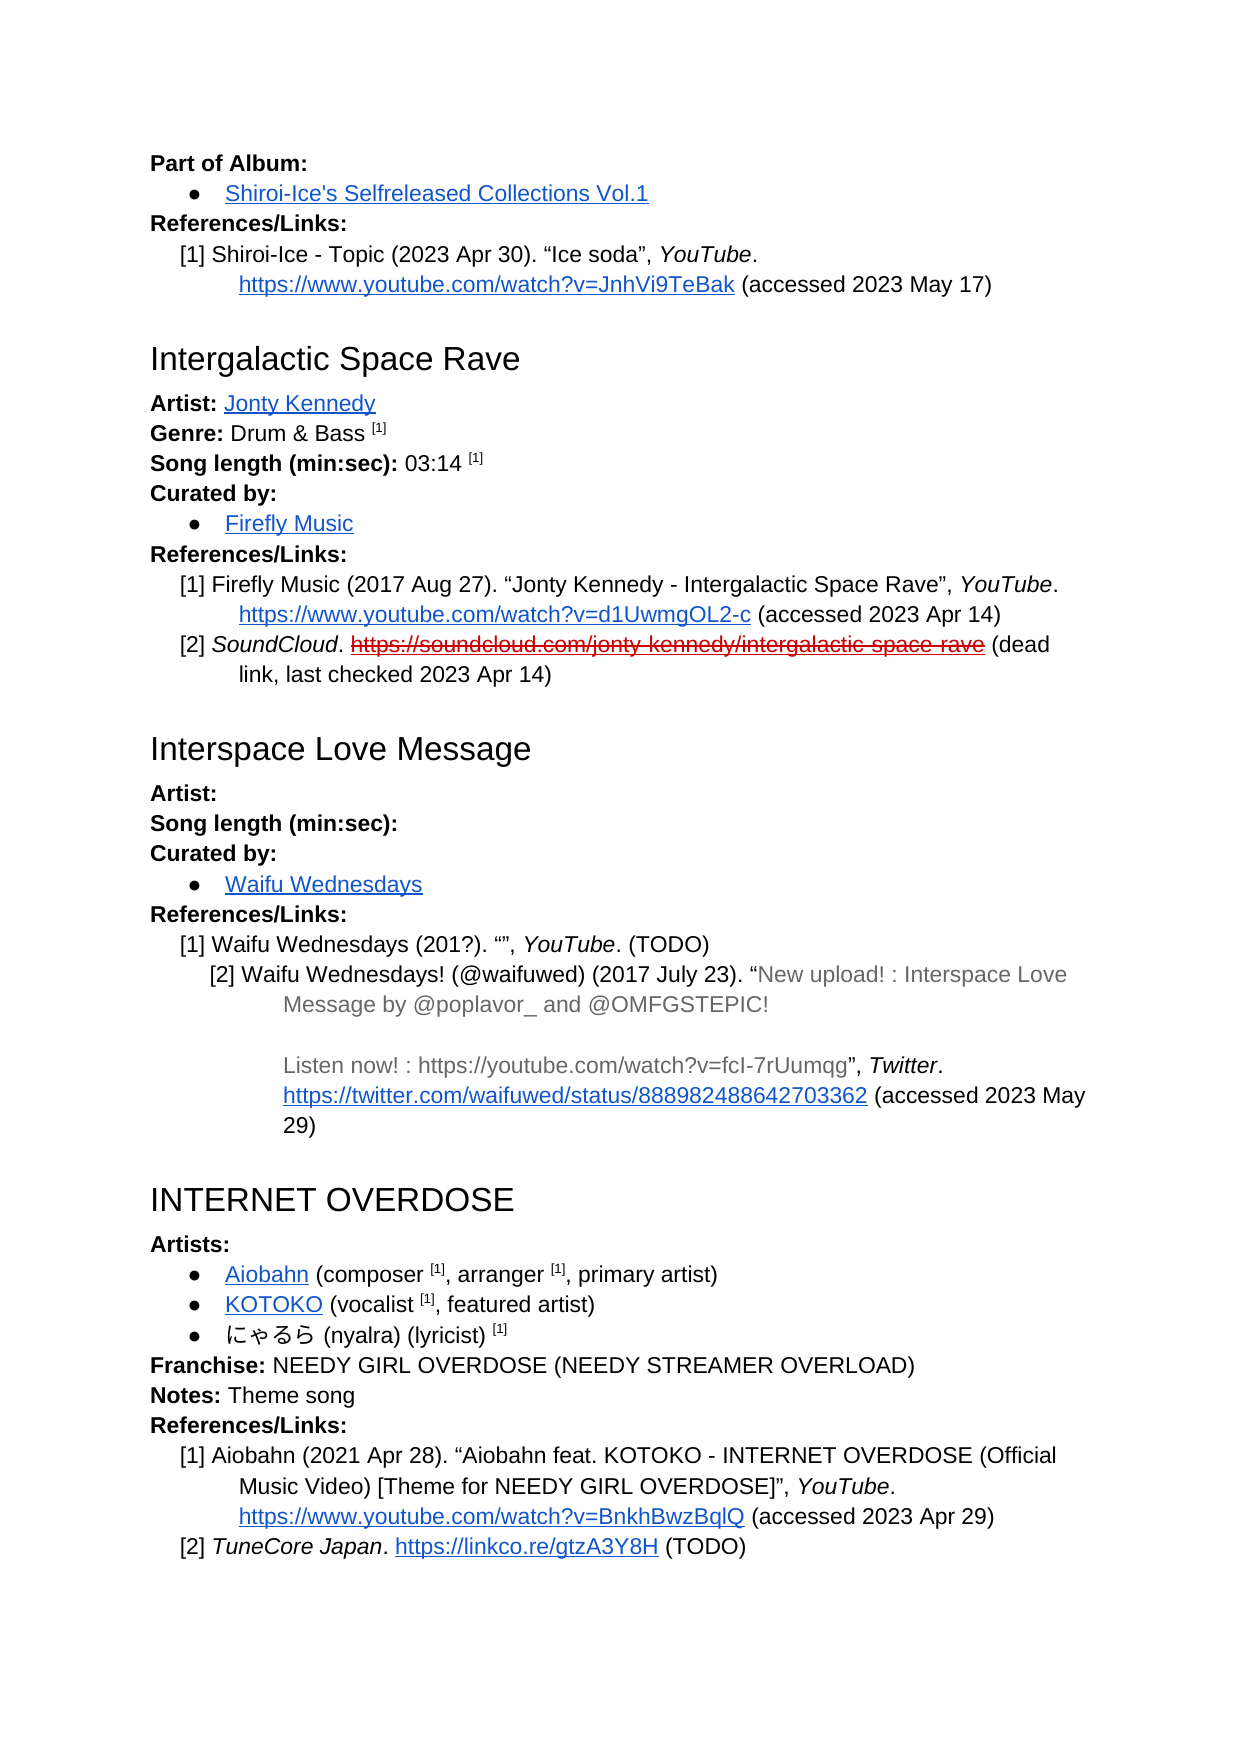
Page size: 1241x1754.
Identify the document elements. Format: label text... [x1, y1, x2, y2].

text [1] Firefly Music (2017 Aug 27). “Jonty Kennedy - Intergalactic Space Rave”, YouTube. https://www.youtube.com/watch?v=d1UwmgOL2-c (accessed 2023 Apr 14) [179, 571, 1090, 627]
list にゃるら (nyalra) (lyricist) [1] [187, 1322, 1090, 1348]
text [1] Aiobahn (2021 Apr 28). “Aiobahn feat. KOTOKO - INTERNET OVERDOSE (Official Music Video) [Theme for NEEDY GIRL OVERDOSE]”, YouTube. https://www.youtube.com/watch?v=BnkhBwzBqlQ (accessed 2023 Apr 29) [179, 1442, 1090, 1529]
text Song length (min:sec): 03:14 [1] [150, 450, 1090, 476]
subtitle INTERNET OVERDOSE [150, 1180, 1090, 1218]
text Franchise: NEEDY GIRL OVERDOSE (NEEDY STREAMER OVERLOAD) [150, 1352, 1090, 1378]
list KOTOKO (vocalist [1], featured artist) [187, 1291, 1090, 1318]
text Artist: Jonty Kennedy [150, 389, 1090, 416]
text References/Links: [150, 541, 1090, 567]
text References/Links: [150, 210, 1090, 237]
text Notes: Theme song [150, 1382, 1090, 1408]
list Waifu Wednesdays [187, 871, 1090, 897]
subtitle Intergalactic Space Rave [150, 338, 1090, 377]
text Song length (min:sec): [150, 810, 1090, 837]
list Shiroi-Ice's Selfreleased Collections Vol.1 [187, 180, 1090, 207]
text References/Links: [150, 1412, 1090, 1438]
text Genre: Drum & Bass [1] [150, 420, 1090, 446]
text [2] Waifu Wednesdays! (@waifuwed) (2017 July 23). “New upload! : Interspace Love Message by @poplavor_ and @OMFGSTEPIC! Listen now! : https://youtube.com/watch?v=fcI-7rUumqg”, Twitter. https://twitter.com/waifuwed/status/888982488642703362 (accessed 2023 May 29) [209, 961, 1090, 1139]
list Firefly Music [187, 510, 1090, 537]
text [1] Waifu Wednesdays (201?). “”, YouTube. (TODO) [179, 931, 1090, 957]
subtitle Interspace Love Message [150, 729, 1090, 767]
text Artist: [150, 780, 1090, 806]
list Aiobahn (composer [1], arranger [1], primary artist) [187, 1261, 1090, 1287]
text [2] SoundCloud. https://soundcloud.com/jonty-kennedy/intergalactic-space-rave (dead link, last checked 2023 Apr 14) [179, 631, 1090, 688]
text Curated by: [150, 480, 1090, 506]
text Artists: [150, 1231, 1090, 1257]
text Curated by: [150, 840, 1090, 867]
text Part of Album: [150, 150, 1090, 176]
text References/Links: [150, 901, 1090, 927]
text [1] Shiroi-Ice - Topic (2023 Apr 30). “Ice soda”, YouTube. https://www.youtube.com/watch?v=JnhVi9TeBak (accessed 2023 May 17) [179, 241, 1090, 297]
text [2] TuneCore Japan. https://linkco.re/gtzA3Y8H (TODO) [179, 1533, 1090, 1559]
